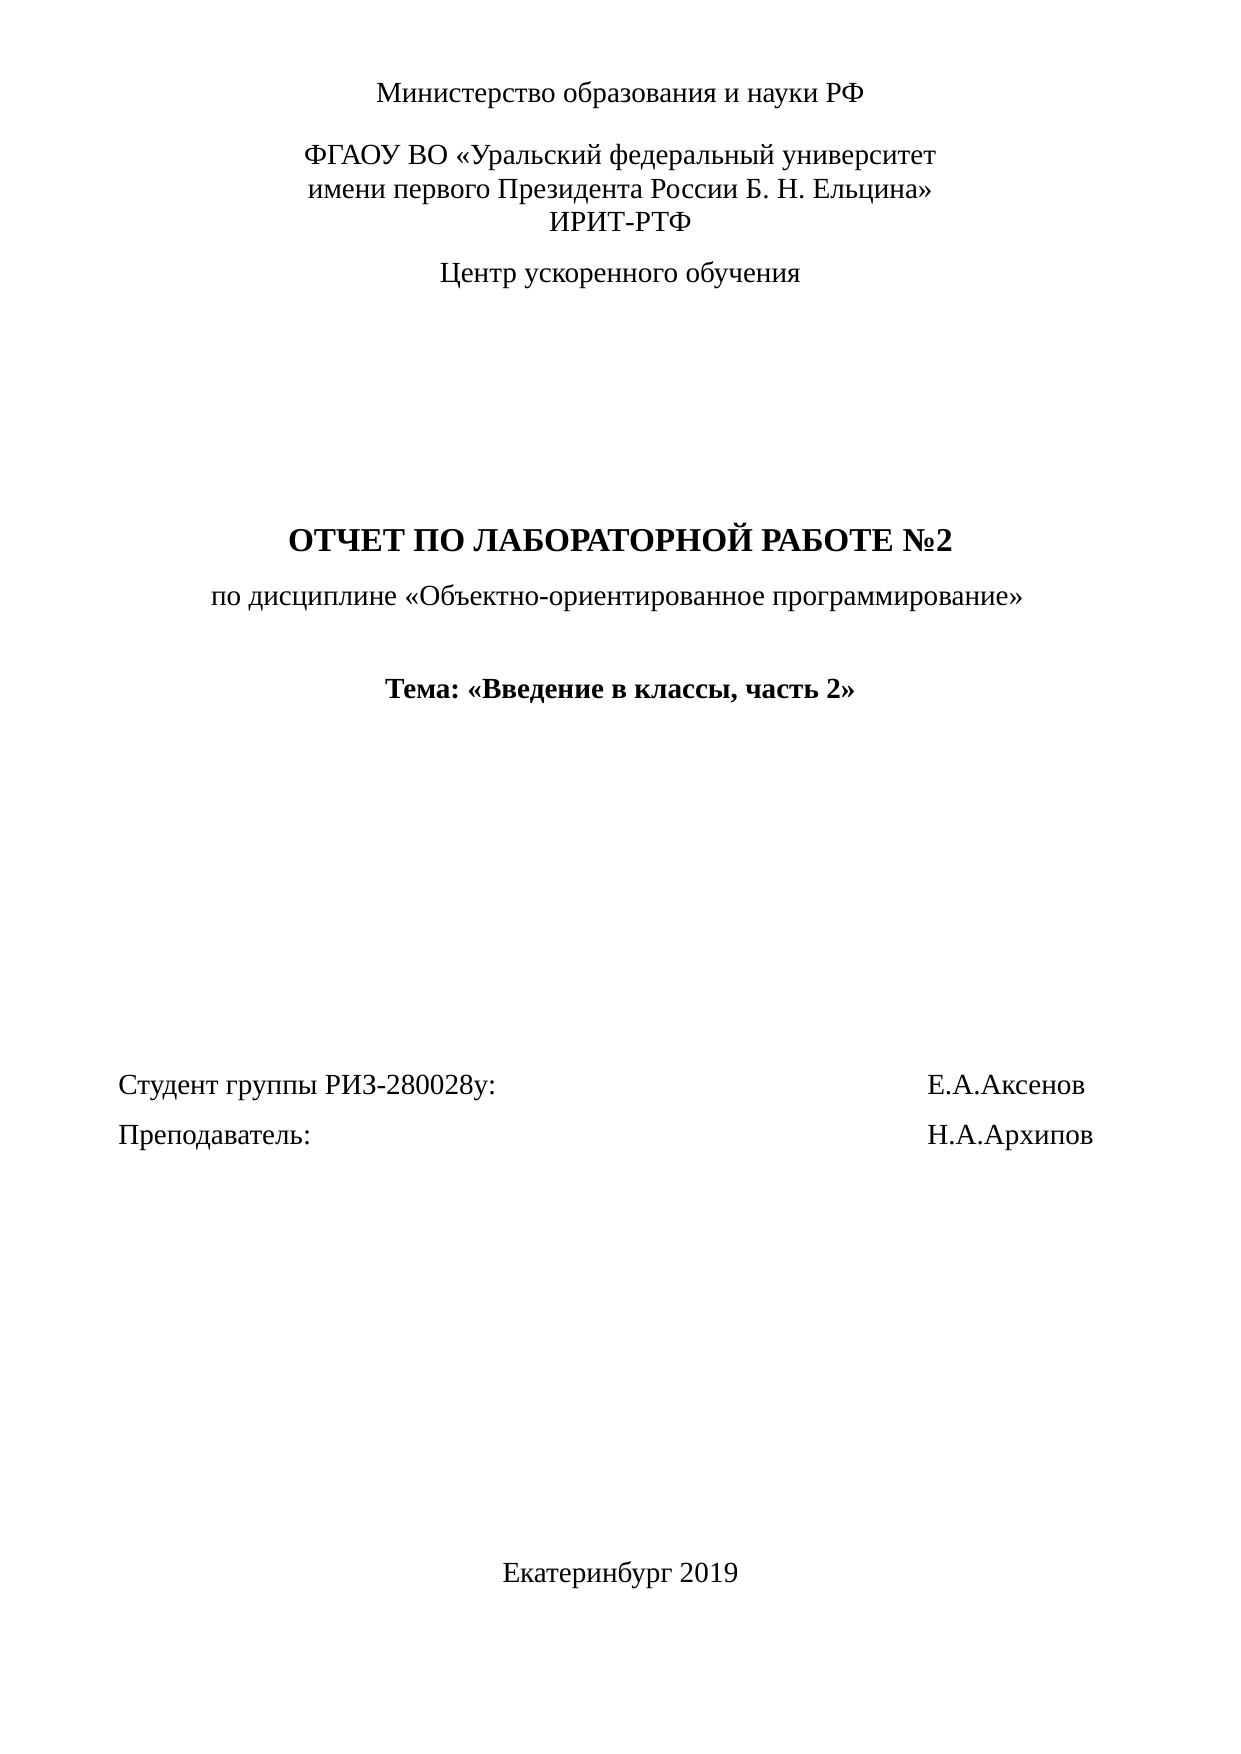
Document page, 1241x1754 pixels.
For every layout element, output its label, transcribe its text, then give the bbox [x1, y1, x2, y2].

text Екатеринбург 2019 [118, 1556, 1122, 1589]
text по дисциплине «Объектно-ориентированное программирование» [118, 578, 1122, 612]
text Тема: «Введение в классы, часть 2» [118, 672, 1122, 705]
text ИРИТ-РТФ [118, 204, 1122, 238]
text Студент группы РИЗ-280028у: Е.А.Аксенов [118, 1067, 1122, 1100]
text имени первого Президента России Б. Н. Ельцина» [118, 171, 1122, 204]
text ФГАОУ ВО «Уральский федеральный университет [118, 137, 1122, 171]
text ОТЧЕТ ПО ЛАБОРАТОРНОЙ РАБОТЕ №2 [118, 521, 1122, 559]
text Центр ускоренного обучения [118, 255, 1122, 288]
text Министерство образования и науки РФ [118, 75, 1122, 108]
text Преподаватель: Н.А.Архипов [118, 1117, 1122, 1151]
